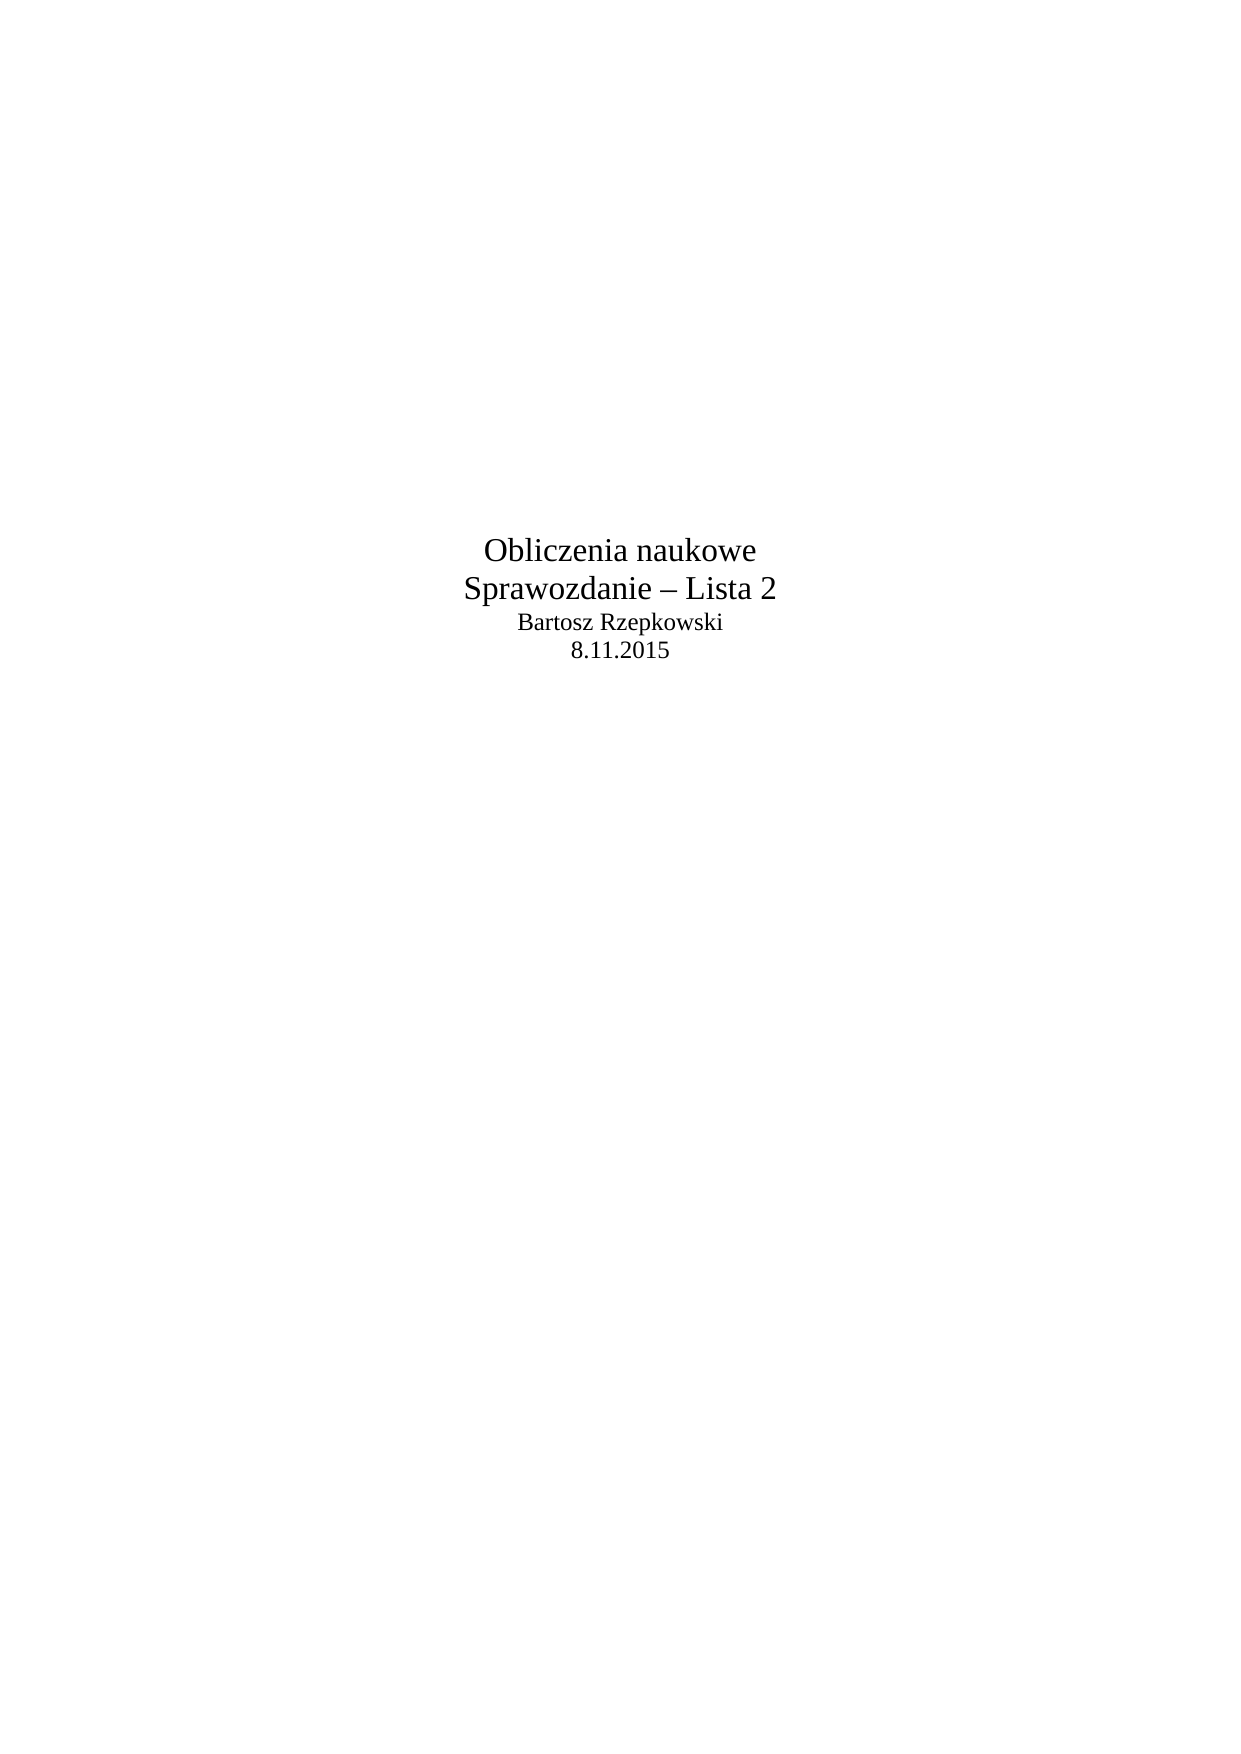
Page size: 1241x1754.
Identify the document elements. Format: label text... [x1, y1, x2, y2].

text Bartosz Rzepkowski [118, 607, 1122, 636]
text Sprawozdanie – Lista 2 [118, 568, 1122, 607]
text 8.11.2015 [118, 636, 1122, 664]
text Obliczenia naukowe [118, 530, 1122, 568]
